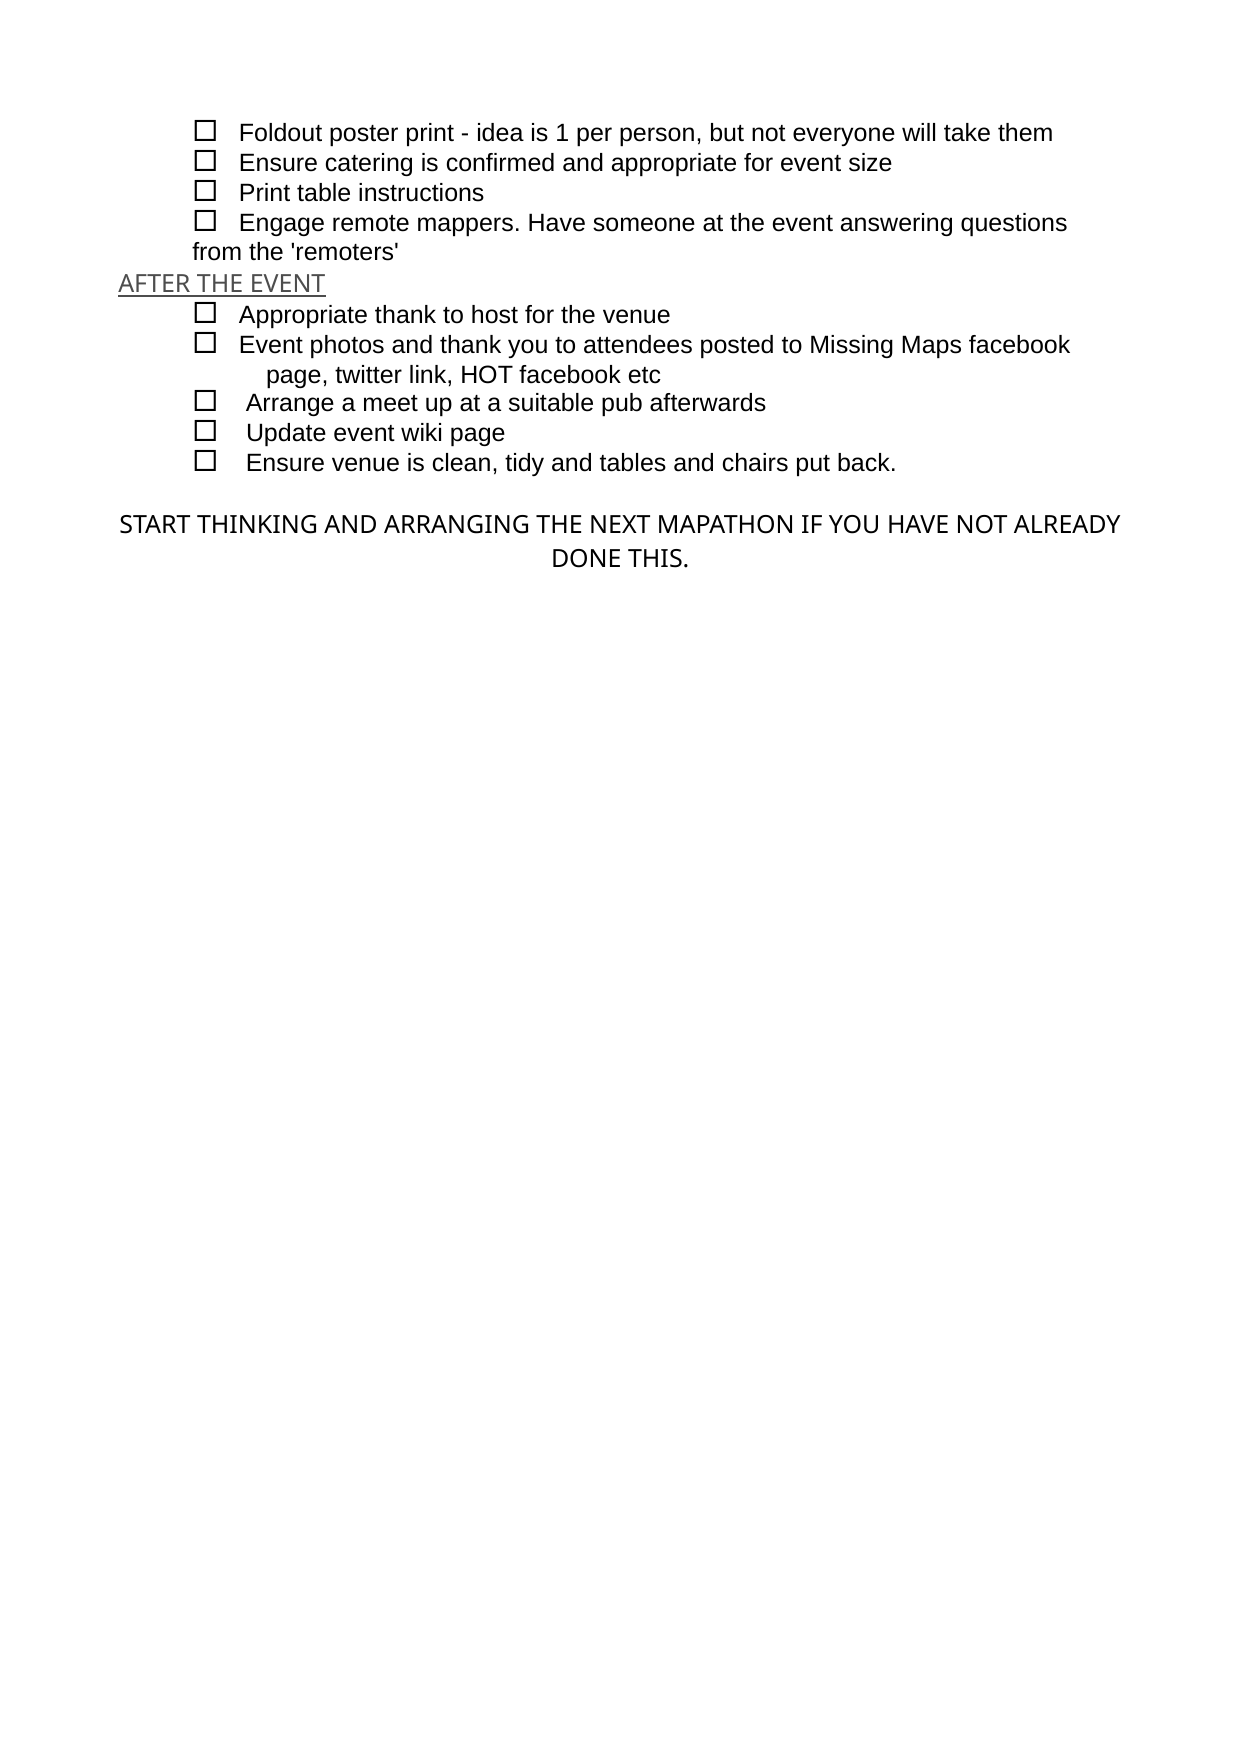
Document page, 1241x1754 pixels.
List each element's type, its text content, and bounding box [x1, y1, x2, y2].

text  Ensure catering is confirmed and appropriate for event size [118, 148, 1122, 178]
text  Arrange a meet up at a suitable pub afterwards [118, 388, 1122, 418]
text  Event photos and thank you to attendees posted to Missing Maps facebook page, twitter link, HOT facebook etc [118, 330, 1122, 388]
subtitle AFTER THE EVENT [118, 266, 1119, 300]
text  Ensure venue is clean, tidy and tables and chairs put back. [118, 448, 1122, 478]
text  Foldout poster print - idea is 1 per person, but not everyone will take them [118, 118, 1122, 148]
text  Appropriate thank to host for the venue [118, 300, 1122, 330]
text  Print table instructions [118, 178, 1122, 207]
text  Engage remote mappers. Have someone at the event answering questions from the 'remoters' [118, 207, 1122, 266]
text START THINKING AND ARRANGING THE NEXT MAPATHON IF YOU HAVE NOT ALREADY DONE THIS. [118, 507, 1122, 575]
text  Update event wiki page [118, 418, 1122, 448]
